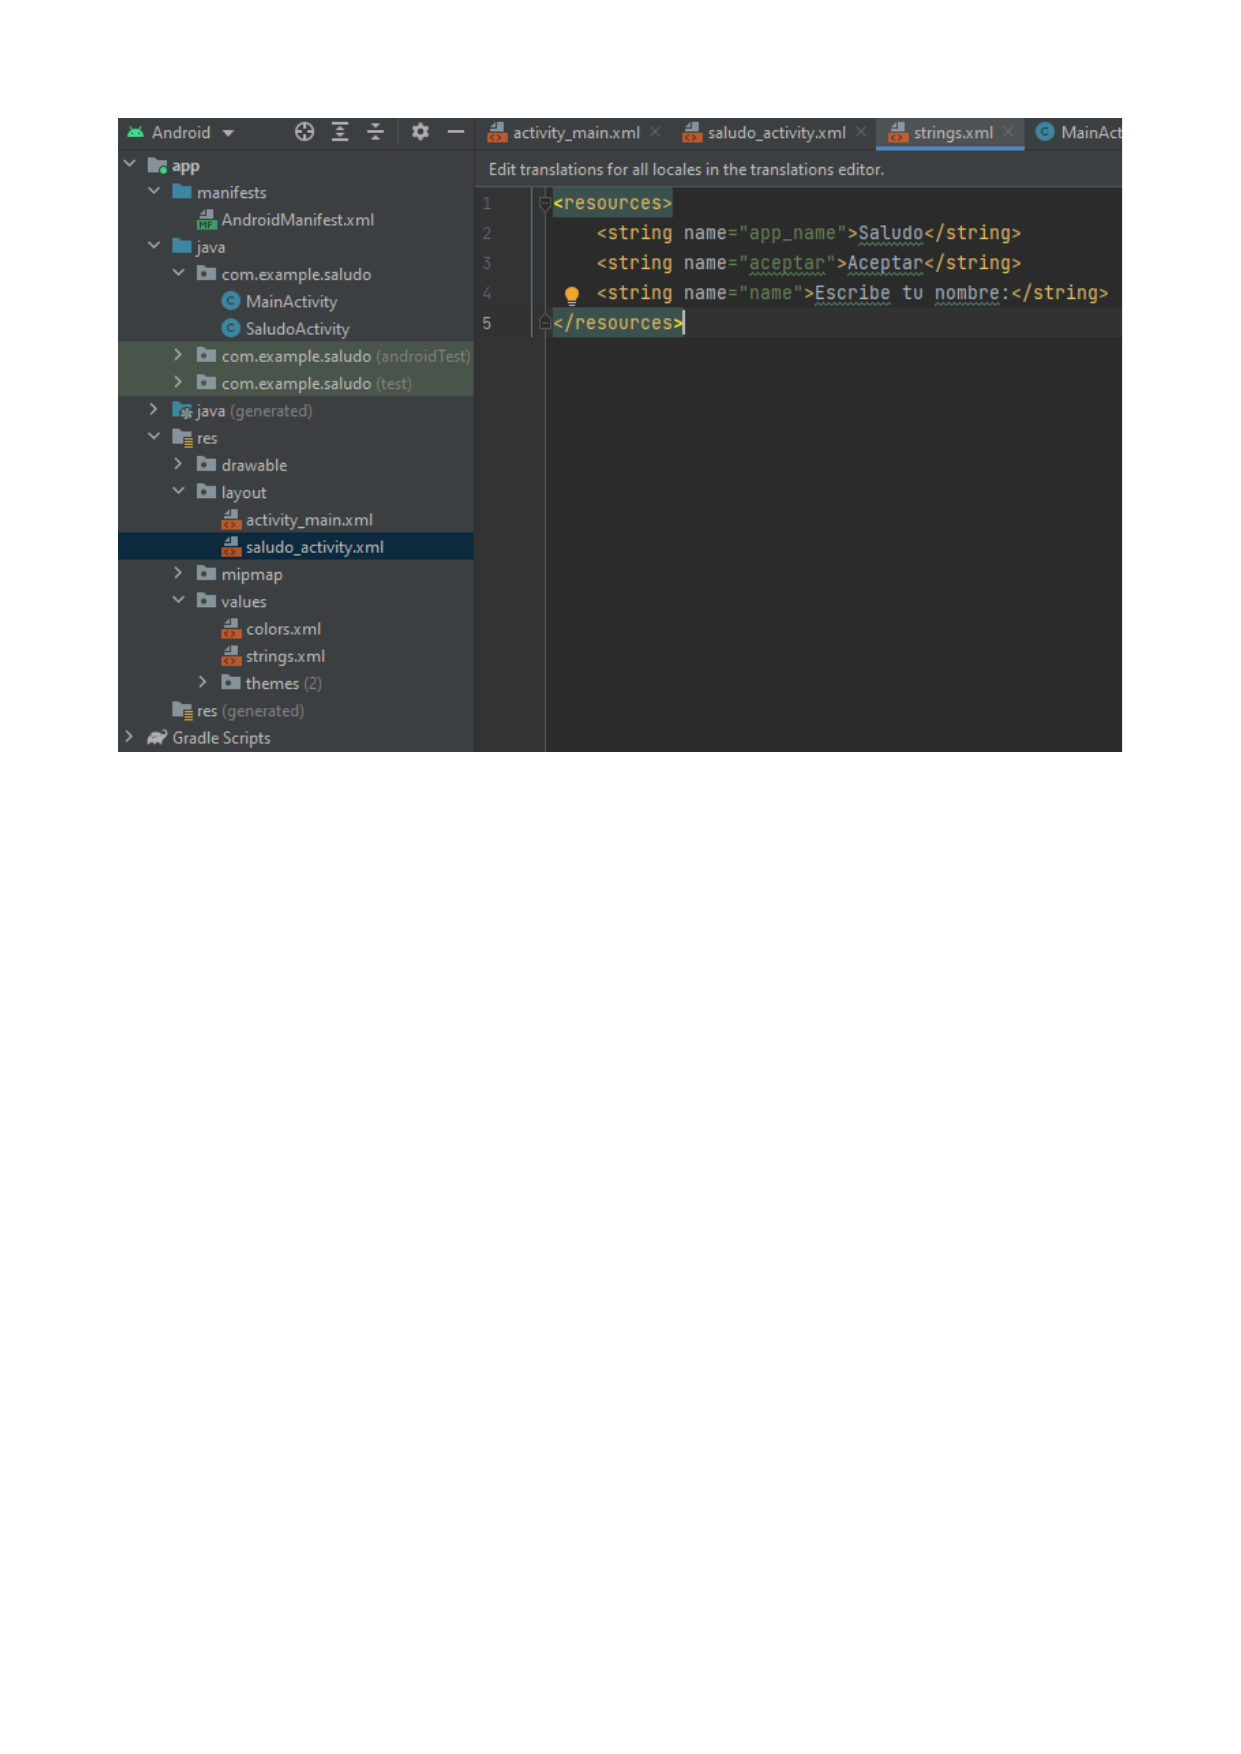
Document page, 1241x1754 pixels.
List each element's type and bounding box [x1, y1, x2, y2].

picture [118, 118, 1123, 752]
